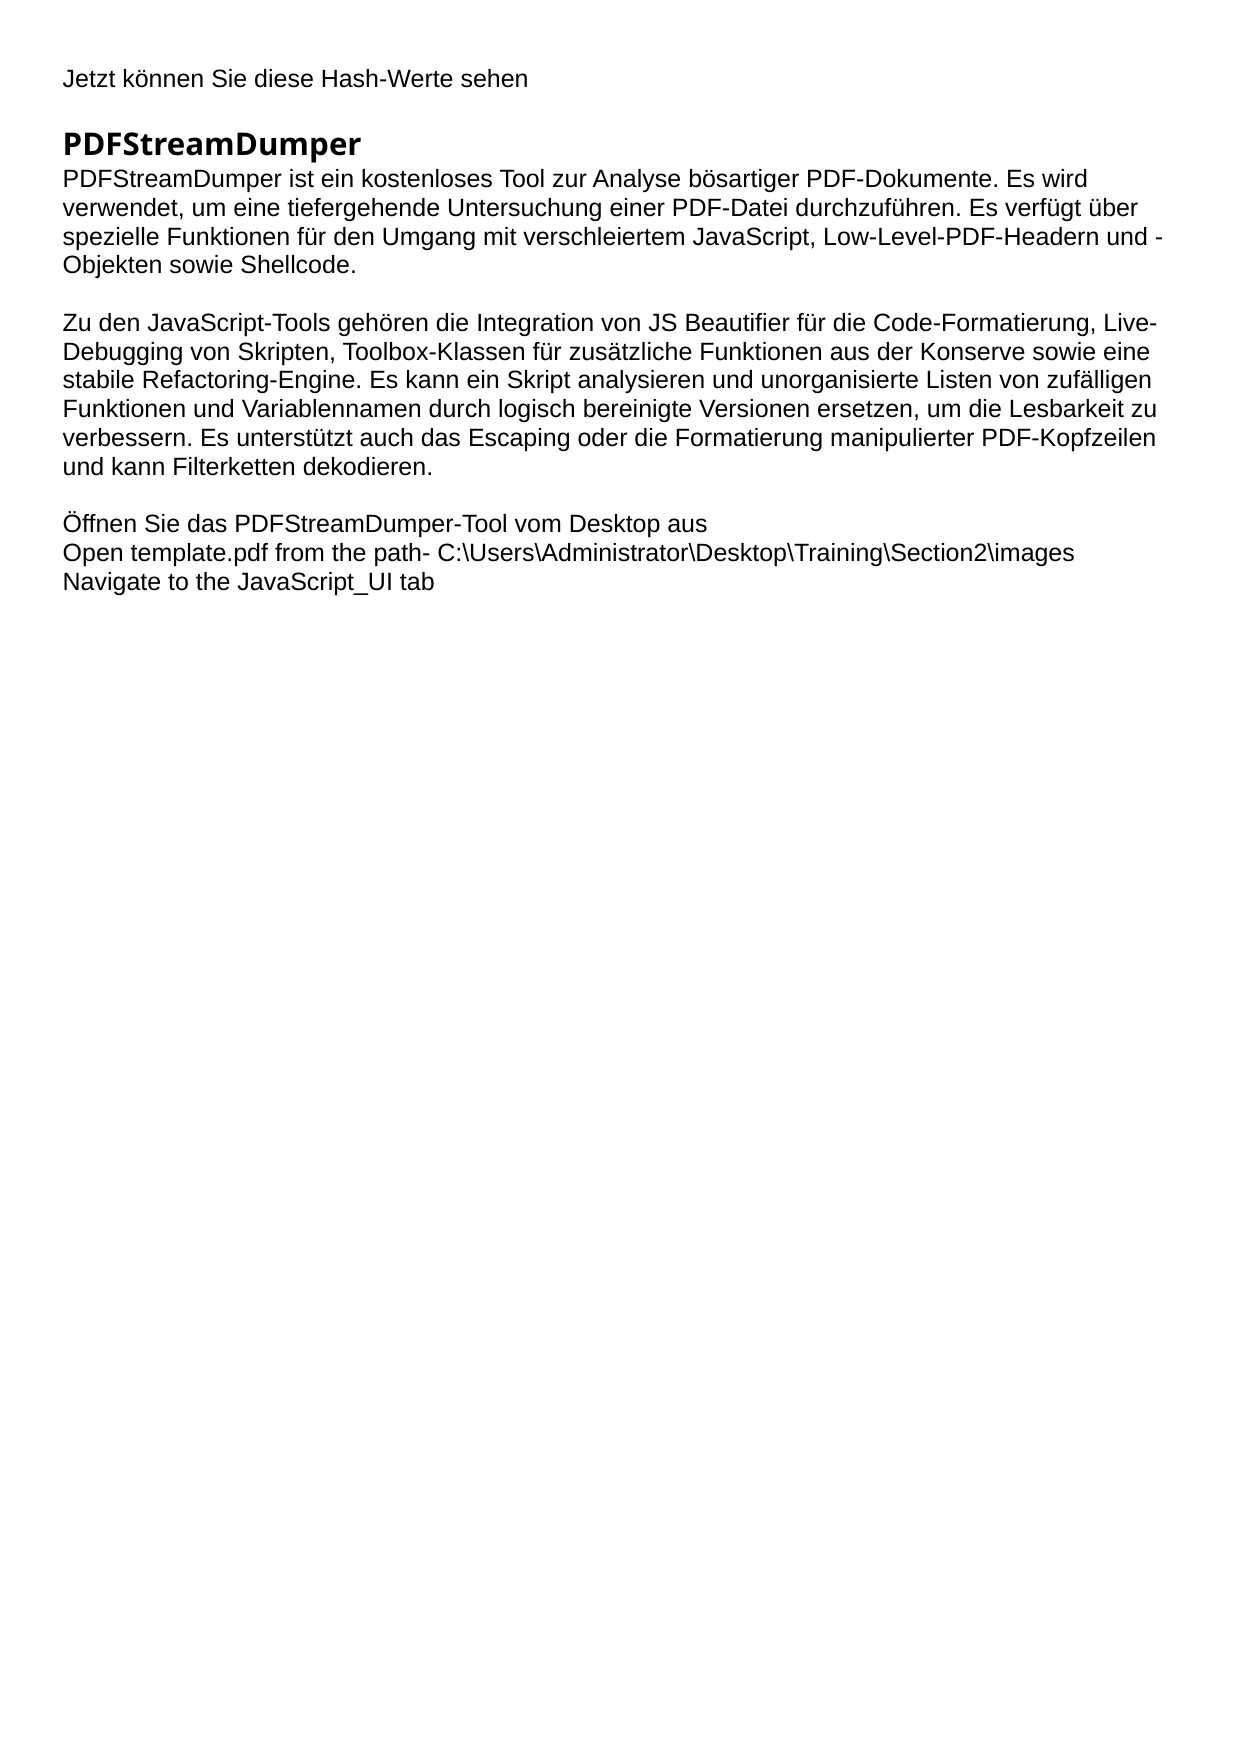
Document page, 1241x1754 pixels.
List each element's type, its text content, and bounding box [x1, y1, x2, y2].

text PDFStreamDumper [62, 122, 1167, 164]
text PDFStreamDumper ist ein kostenloses Tool zur Analyse bösartiger PDF-Dokumente. Es wird verwendet, um eine tiefergehende Untersuchung einer PDF-Datei durchzuführen. Es verfügt über spezielle Funktionen für den Umgang mit verschleiertem JavaScript, Low-Level-PDF-Headern und -Objekten sowie Shellcode. [62, 164, 1167, 279]
text Jetzt können Sie diese Hash-Werte sehen [62, 64, 1167, 93]
text Zu den JavaScript-Tools gehören die Integration von JS Beautifier für die Code-Formatierung, Live-Debugging von Skripten, Toolbox-Klassen für zusätzliche Funktionen aus der Konserve sowie eine stabile Refactoring-Engine. Es kann ein Skript analysieren und unorganisierte Listen von zufälligen Funktionen und Variablennamen durch logisch bereinigte Versionen ersetzen, um die Lesbarkeit zu verbessern. Es unterstützt auch das Escaping oder die Formatierung manipulierter PDF-Kopfzeilen und kann Filterketten dekodieren. Öffnen Sie das PDFStreamDumper-Tool vom Desktop aus Open template.pdf from the path- C:\Users\Administrator\Desktop\Training\Section2\images Navigate to the JavaScript_UI tab [62, 308, 1167, 595]
